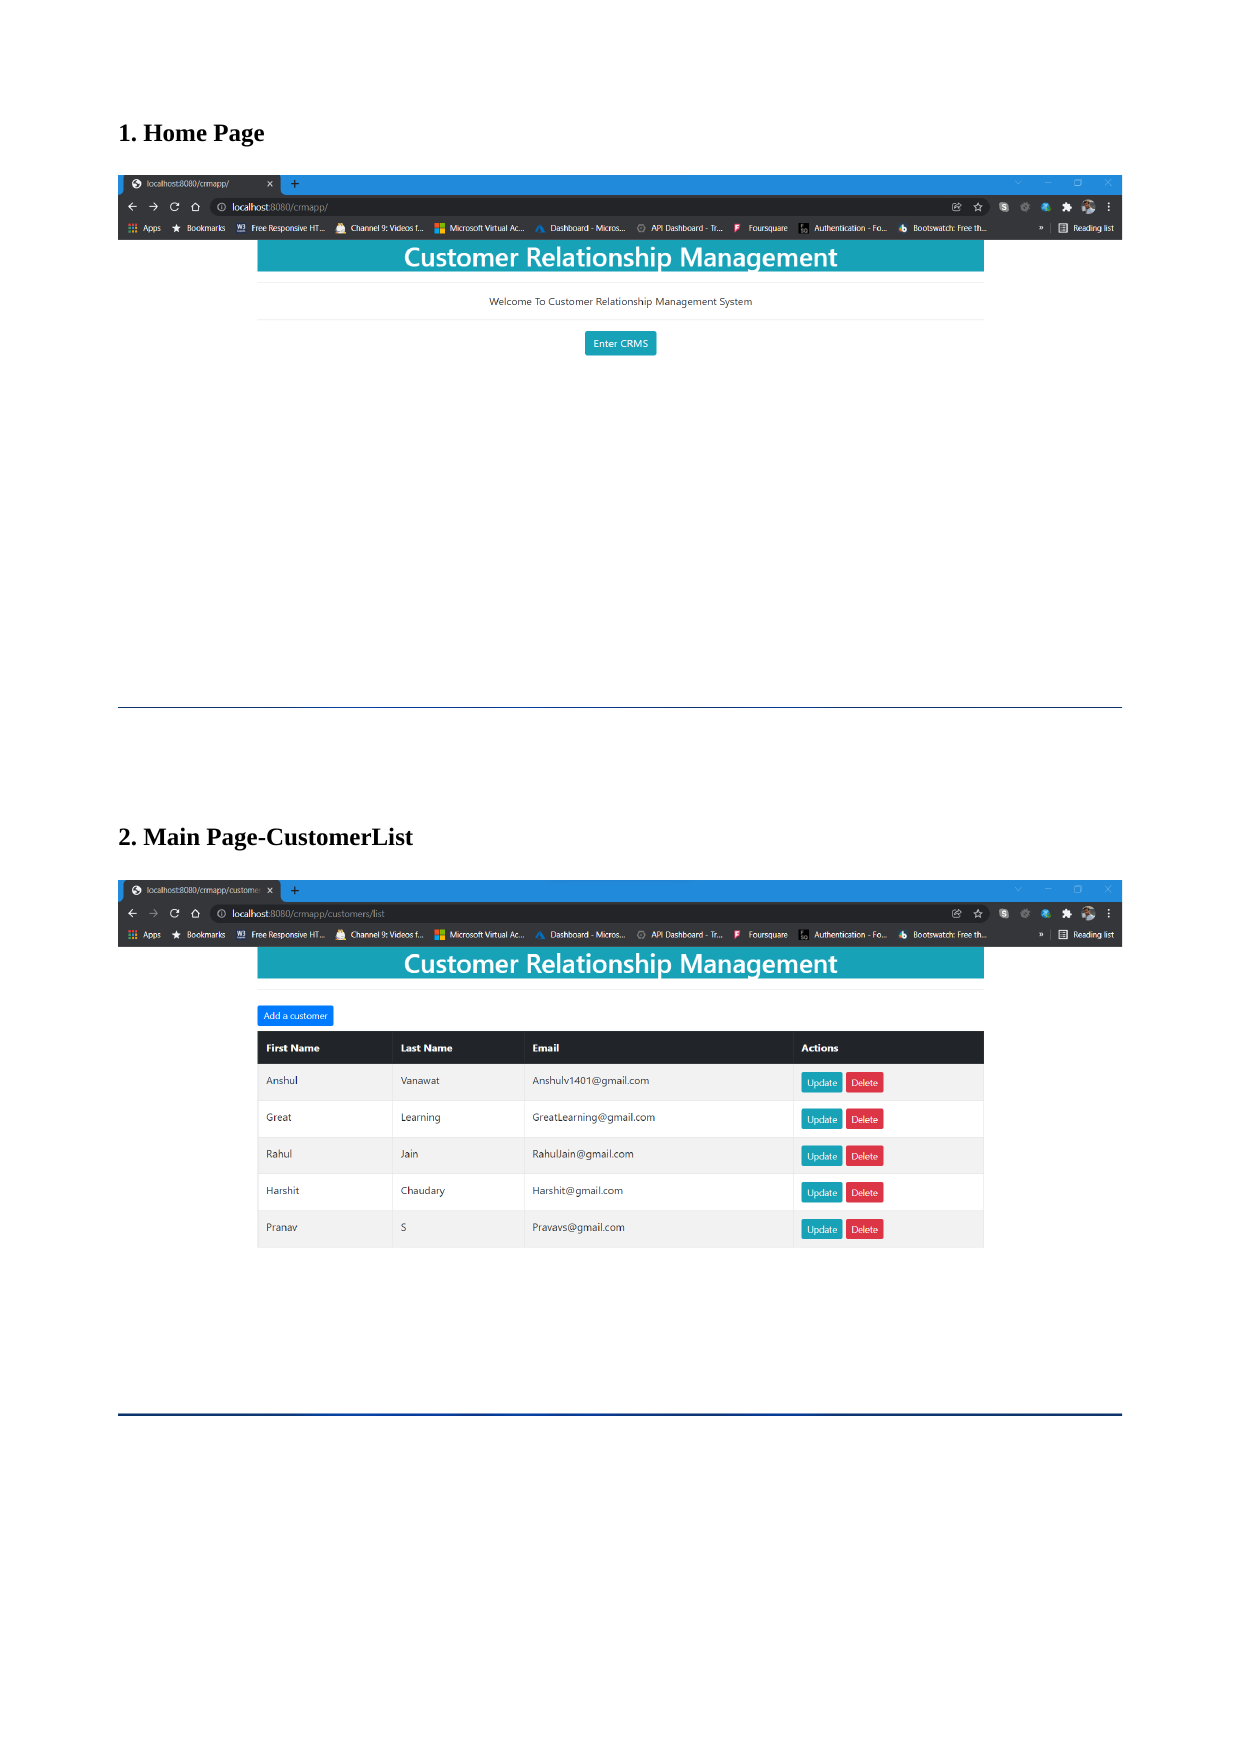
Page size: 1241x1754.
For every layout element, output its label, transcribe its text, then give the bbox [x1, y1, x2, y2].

text 2. Main Page-CustomerList [118, 822, 1122, 851]
picture [118, 175, 1123, 708]
picture [118, 880, 1123, 1416]
text 1. Home Page [118, 118, 1122, 147]
